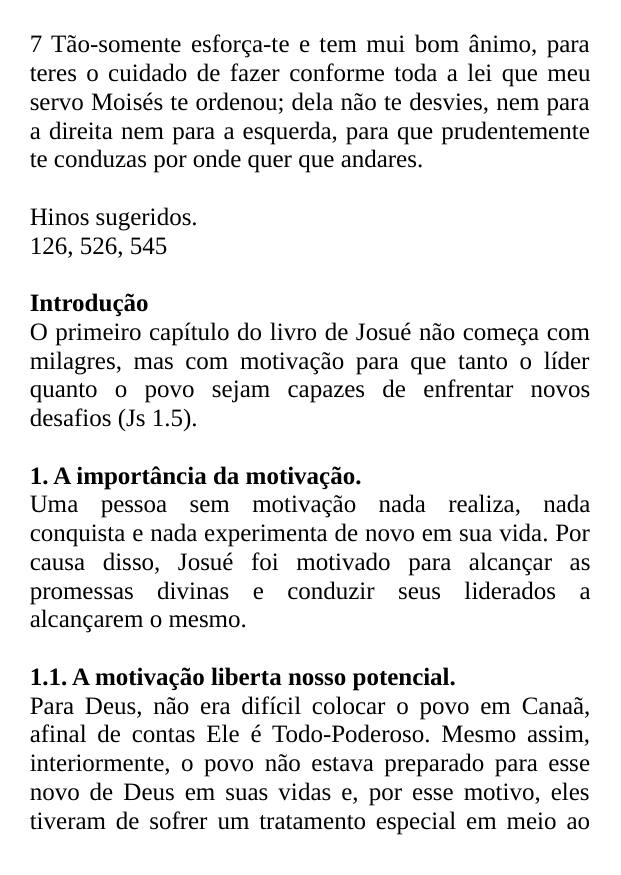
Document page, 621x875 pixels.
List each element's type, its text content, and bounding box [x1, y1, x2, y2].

text O primeiro capítulo do livro de Josué não começa com milagres, mas com motivação para que tanto o líder quanto o povo sejam capazes de enfrentar novos desafios (Js 1.5). [29, 317, 591, 432]
text Uma pessoa sem motivação nada realiza, nada conquista e nada experimenta de novo em sua vida. Por causa disso, Josué foi motivado para alcançar as promessas divinas e conduzir seus liderados a alcançarem o mesmo. [29, 489, 591, 633]
text 7 Tão-somente esforça-te e tem mui bom ânimo, para teres o cuidado de fazer conforme toda a lei que meu servo Moisés te ordenou; dela não te desvies, nem para a direita nem para a esquerda, para que prudentemente te conduzas por onde quer que andares. [29, 29, 591, 173]
text Introdução [29, 288, 591, 317]
text 126, 526, 545 [29, 231, 591, 259]
text Para Deus, não era difícil colocar o povo em Canaã, afinal de contas Ele é Todo-Poderoso. Mesmo assim, interiormente, o povo não estava preparado para esse novo de Deus em suas vidas e, por esse motivo, eles tiveram de sofrer um tratamento especial em meio ao [29, 691, 591, 834]
text Hinos sugeridos. [29, 202, 591, 231]
text 1.1. A motivação liberta nosso potencial. [29, 662, 591, 691]
text 1. A importância da motivação. [29, 461, 591, 489]
